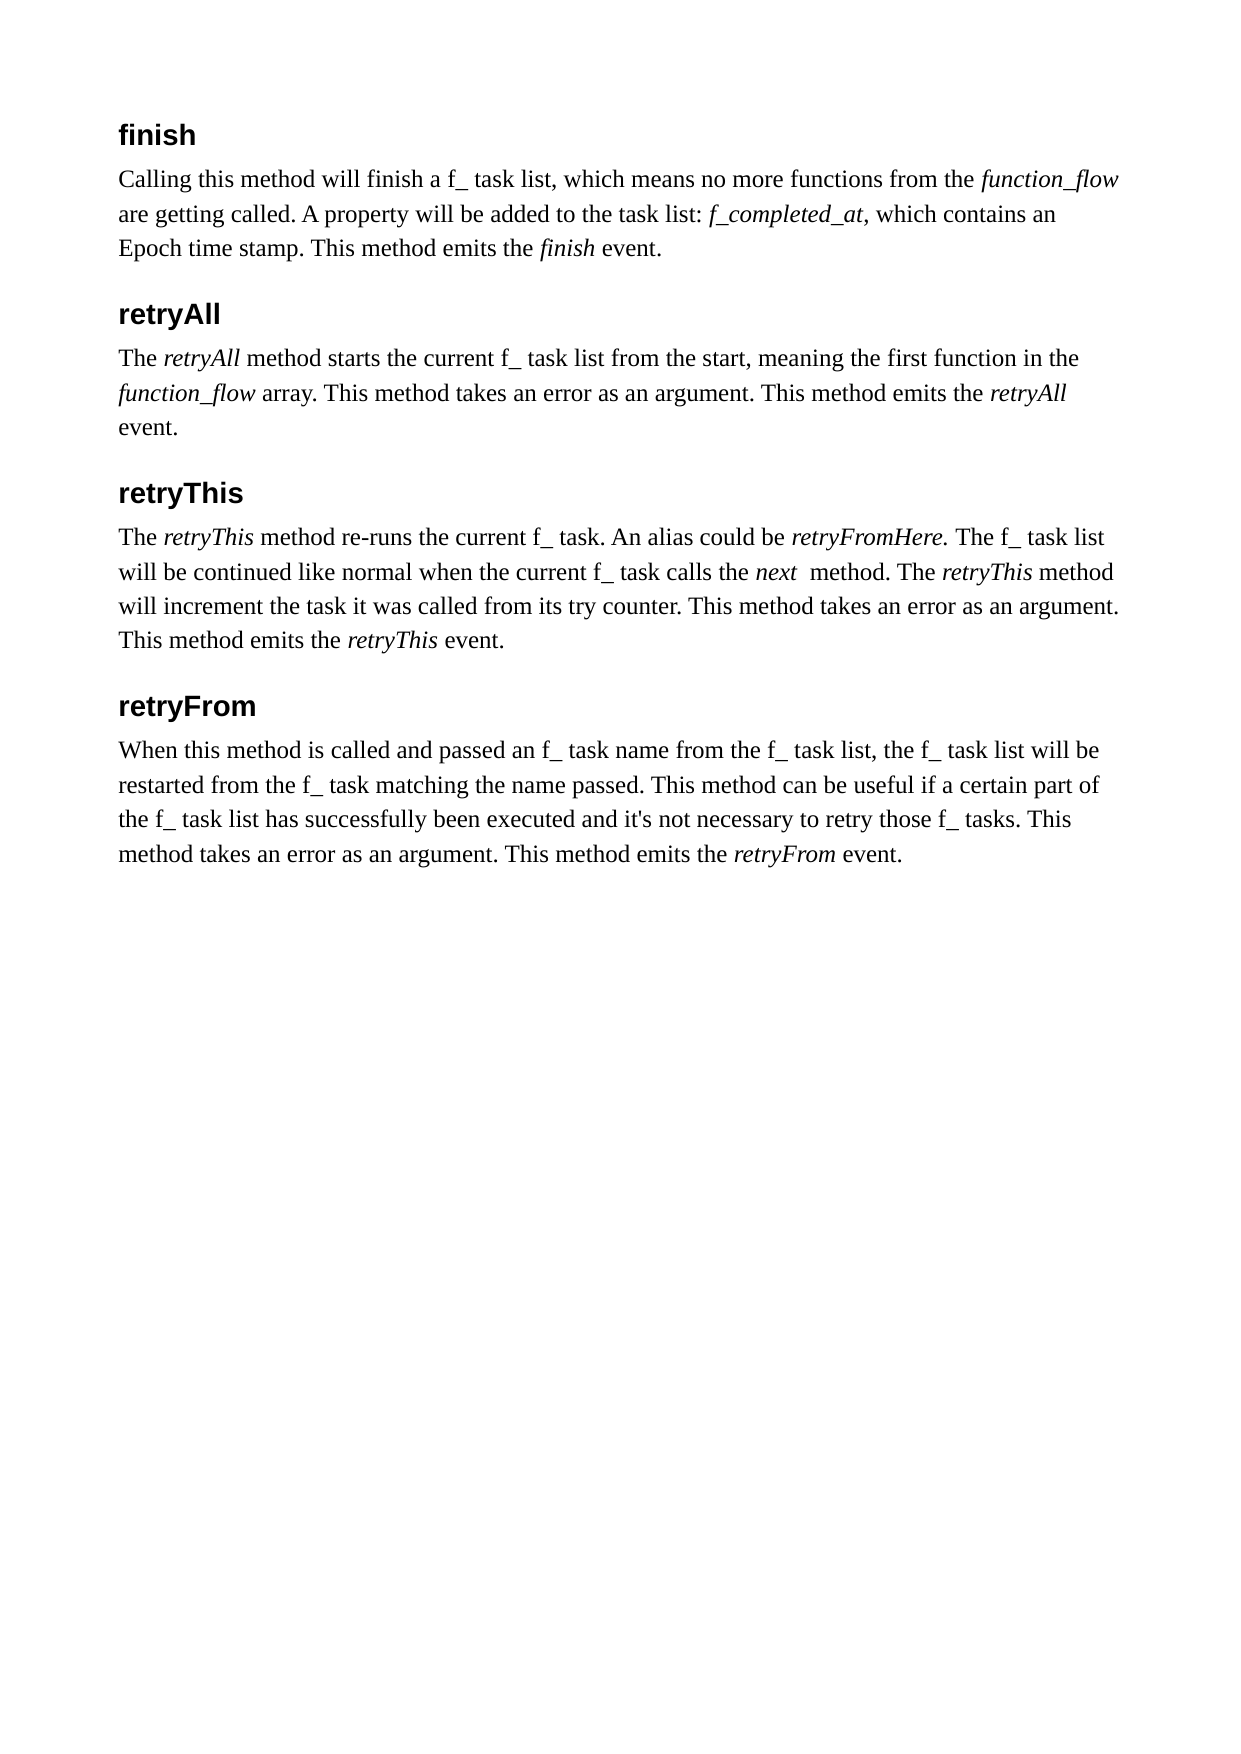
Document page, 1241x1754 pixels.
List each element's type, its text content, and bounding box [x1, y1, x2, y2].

text The retryThis method re-runs the current f_ task. An alias could be retryFromHere. The f_ task list will be continued like normal when the current f_ task calls the next method. The retryThis method will increment the task it was called from its try counter. This method takes an error as an argument. This method emits the retryThis event. [118, 522, 1122, 654]
subtitle retryFrom [118, 689, 1122, 723]
subtitle retryThis [118, 476, 1122, 509]
text The retryAll method starts the current f_ task list from the start, meaning the first function in the function_flow array. This method takes an error as an argument. This method emits the retryAll event. [118, 343, 1122, 441]
subtitle finish [118, 118, 1122, 152]
subtitle retryAll [118, 297, 1122, 331]
text Calling this method will finish a f_ task list, which means no more functions from the function_flow are getting called. A property will be added to the task list: f_completed_at, which contains an Epoch time stamp. This method emits the finish event. [118, 164, 1122, 262]
text When this method is called and passed an f_ task name from the f_ task list, the f_ task list will be restarted from the f_ task matching the name passed. This method can be useful if a certain part of the f_ task list has successfully been executed and it's not necessary to retry those f_ tasks. This method takes an error as an argument. This method emits the retryFrom event. [118, 735, 1122, 868]
